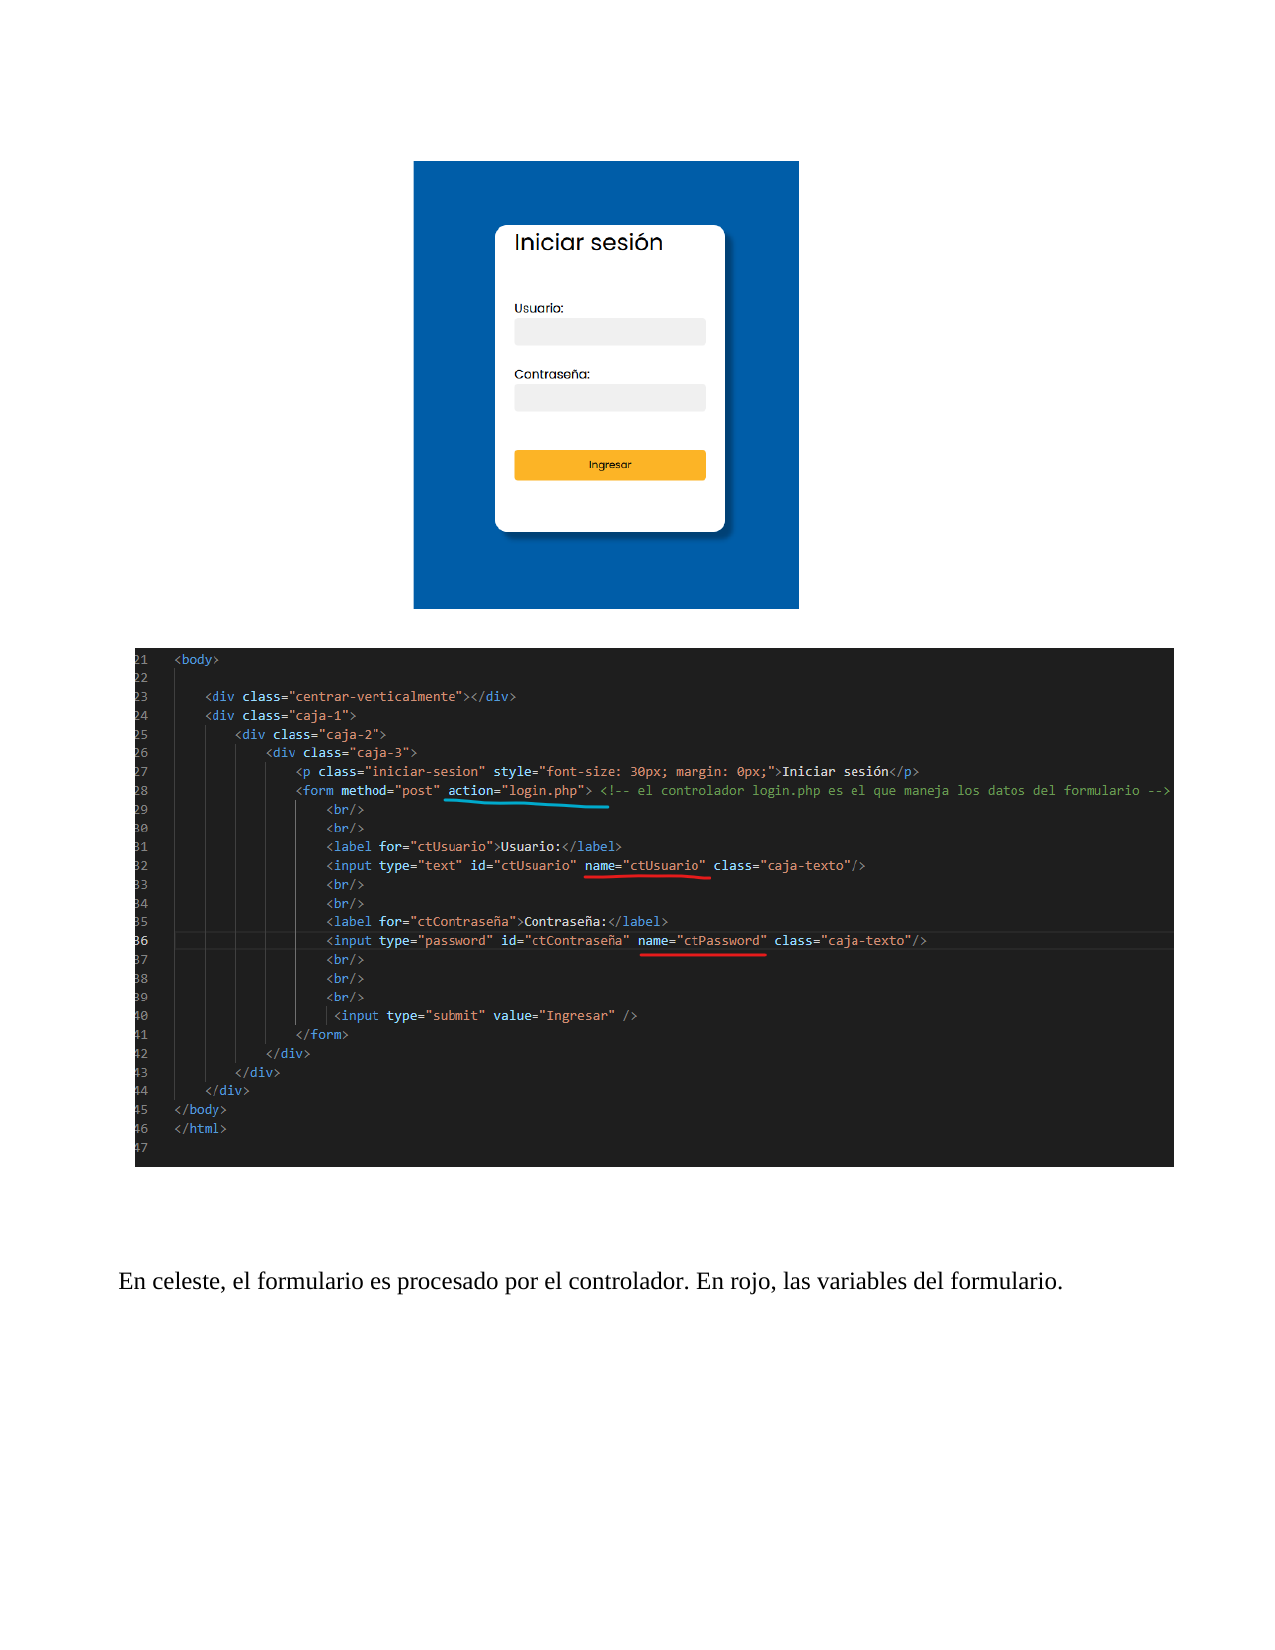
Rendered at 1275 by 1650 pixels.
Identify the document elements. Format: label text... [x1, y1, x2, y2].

text En celeste, el formulario es procesado por el controlador. En rojo, las variables del formulario. [118, 1266, 1157, 1295]
picture [413, 161, 799, 609]
picture [135, 648, 1174, 1167]
